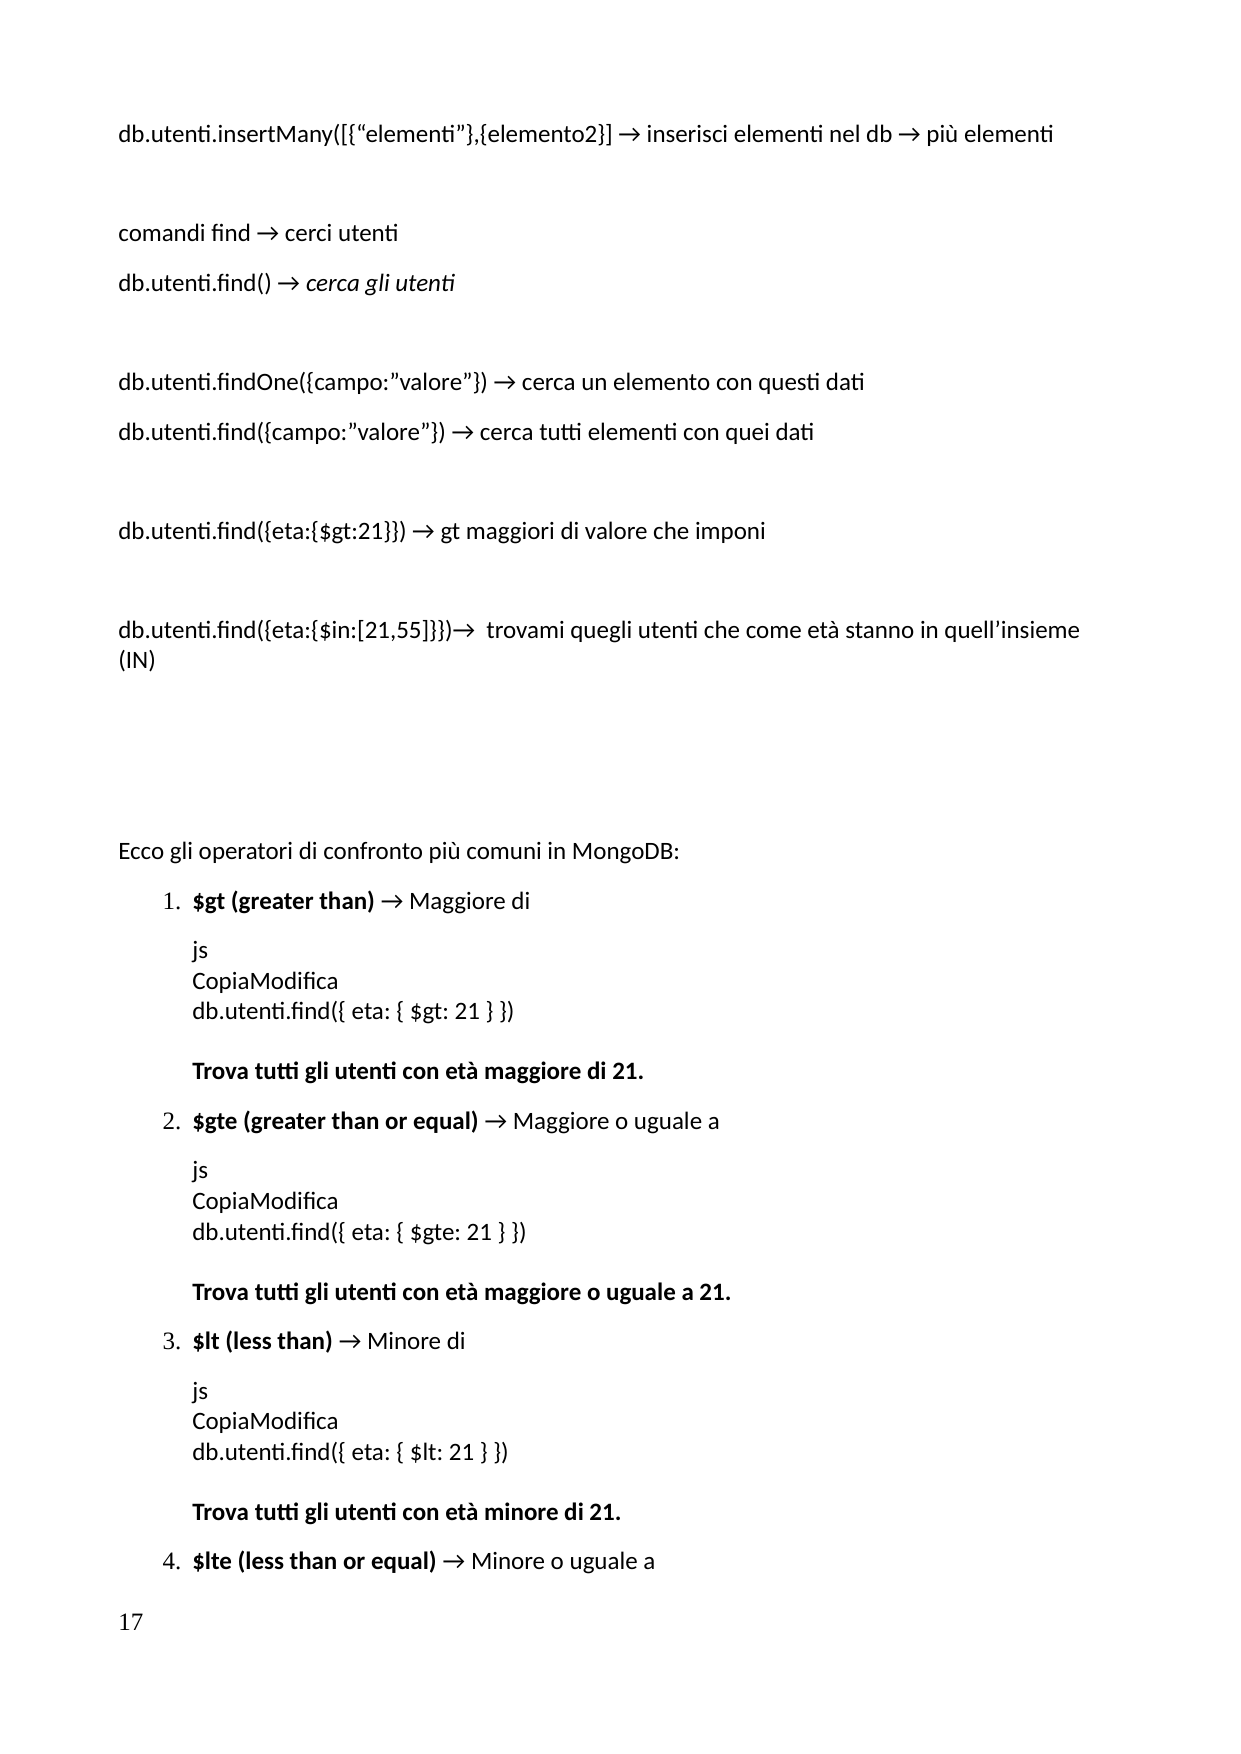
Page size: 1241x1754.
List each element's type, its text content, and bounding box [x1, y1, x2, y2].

list Trova tutti gli utenti con età maggiore di 21. [162, 1055, 1122, 1086]
list js [162, 934, 1122, 965]
text db.utenti.find() → cerca gli utenti [118, 267, 1122, 297]
list $gt (greater than) → Maggiore di [162, 885, 1122, 915]
list Trova tutti gli utenti con età maggiore o uguale a 21. [162, 1276, 1122, 1306]
list db.utenti.find({ eta: { $gt: 21 } }) [162, 995, 1122, 1026]
text db.utenti.insertMany([{“elementi”},{elemento2}] → inserisci elementi nel db → più elementi [118, 118, 1122, 149]
list js [162, 1154, 1122, 1185]
text db.utenti.find({campo:”valore”}) → cerca tutti elementi con quei dati [118, 416, 1122, 446]
text comandi find → cerci utenti [118, 217, 1122, 248]
text db.utenti.find({eta:{$in:[21,55]}})→ trovami quegli utenti che come età stanno in quell’insieme (IN) [118, 614, 1122, 675]
list js [162, 1375, 1122, 1405]
text Ecco gli operatori di confronto più comuni in MongoDB: [118, 835, 1122, 866]
list db.utenti.find({ eta: { $gte: 21 } }) [162, 1216, 1122, 1246]
list CopiaModifica [162, 1405, 1122, 1436]
list $gte (greater than or equal) → Maggiore o uguale a [162, 1105, 1122, 1136]
list Trova tutti gli utenti con età minore di 21. [162, 1496, 1122, 1526]
text db.utenti.find({eta:{$gt:21}}) → gt maggiori di valore che imponi [118, 515, 1122, 545]
list $lte (less than or equal) → Minore o uguale a [162, 1545, 1122, 1576]
list db.utenti.find({ eta: { $lt: 21 } }) [162, 1436, 1122, 1466]
list CopiaModifica [162, 1185, 1122, 1216]
text db.utenti.findOne({campo:”valore”}) → cerca un elemento con questi dati [118, 366, 1122, 397]
list $lt (less than) → Minore di [162, 1325, 1122, 1356]
list CopiaModifica [162, 965, 1122, 995]
